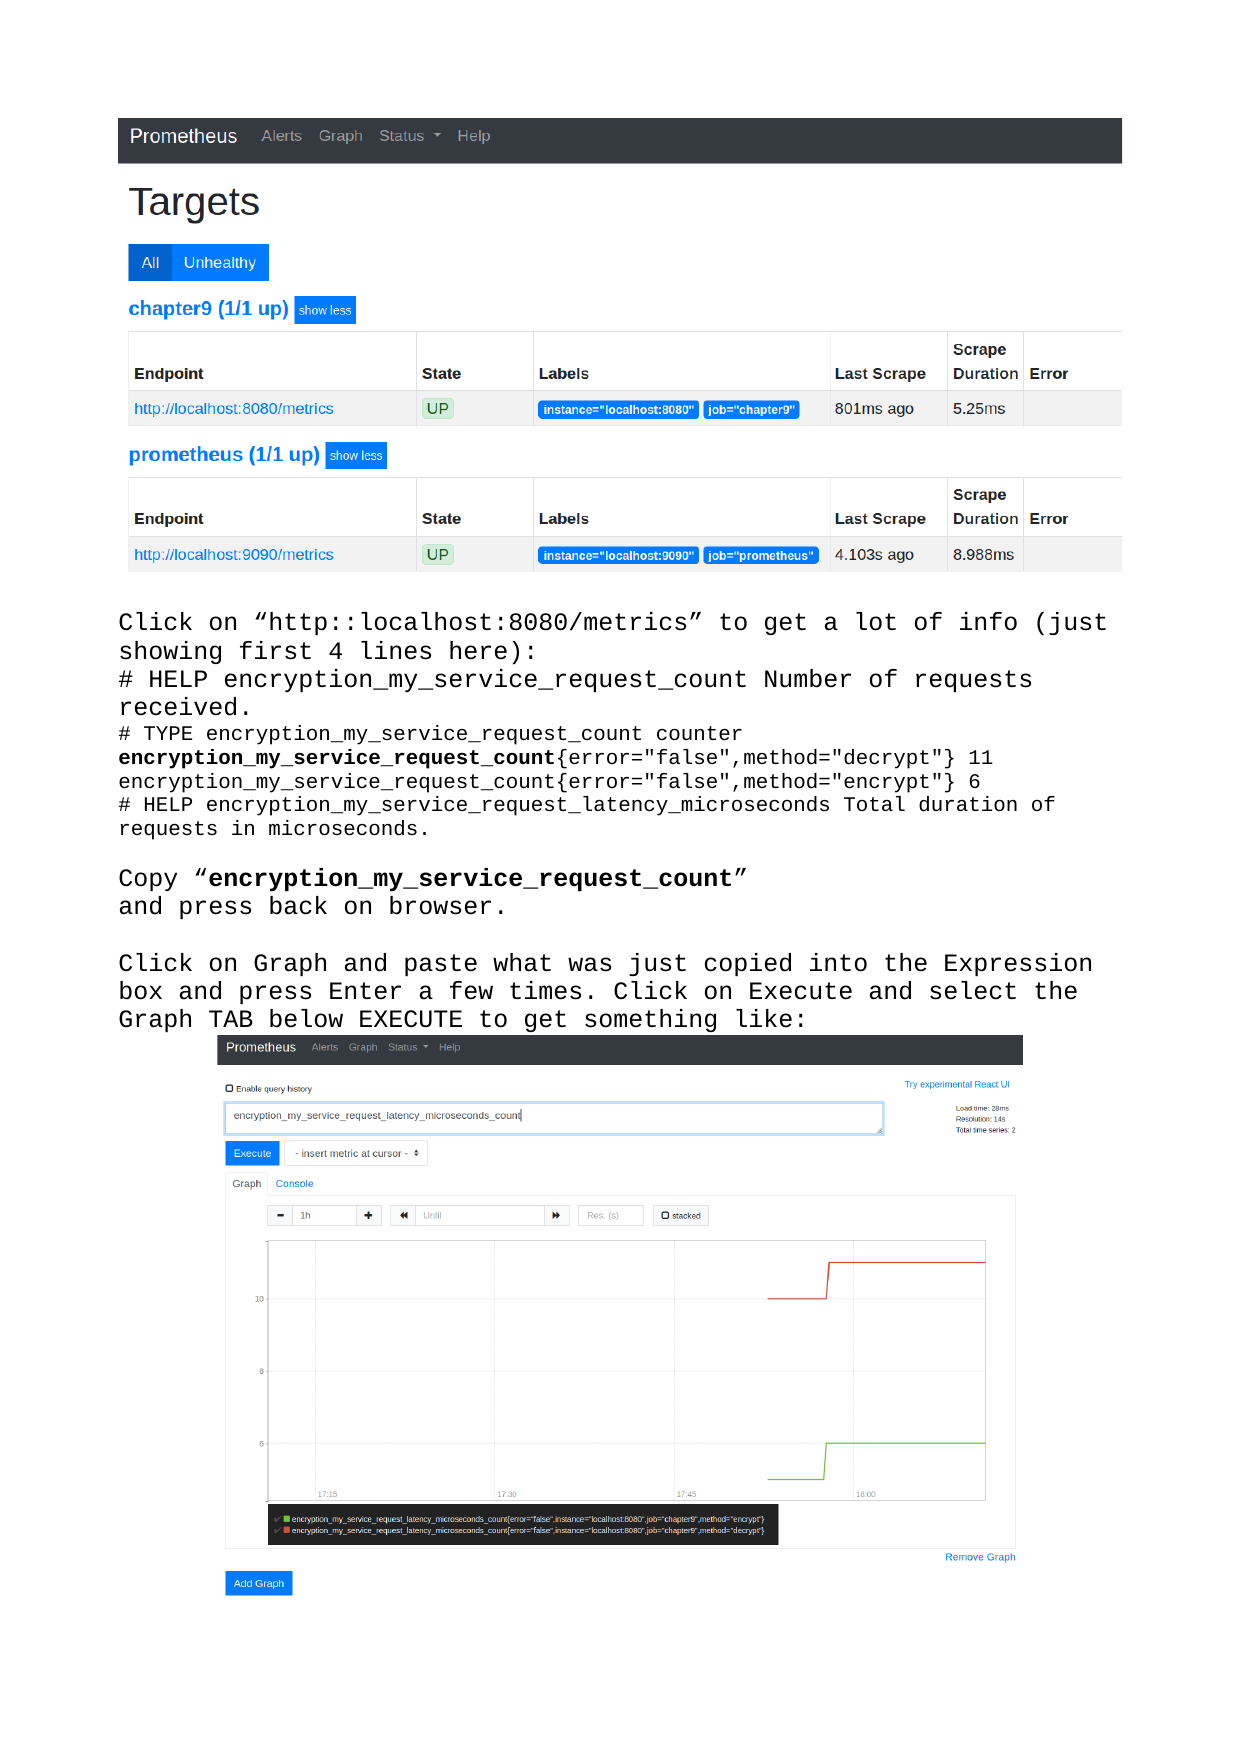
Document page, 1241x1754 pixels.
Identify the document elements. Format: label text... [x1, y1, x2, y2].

text Click on Graph and paste what was just copied into the Expression box and press Enter a few times. Click on Execute and select the Graph TAB below EXECUTE to get something like: [118, 950, 1122, 1035]
text and press back on browser. [118, 893, 1122, 922]
picture [217, 1035, 1023, 1604]
text # HELP encryption_my_service_request_latency_microseconds Total duration of requests in microseconds. [118, 794, 1122, 842]
text encryption_my_service_request_count{error="false",method="encrypt"} 6 [118, 771, 1122, 794]
text encryption_my_service_request_count{error="false",method="decrypt"} 11 [118, 747, 1122, 771]
text # TYPE encryption_my_service_request_count counter [118, 723, 1122, 747]
text Copy “encryption_my_service_request_count” [118, 865, 1122, 893]
text # HELP encryption_my_service_request_count Number of requests received. [118, 667, 1122, 723]
text Click on “http::localhost:8080/metrics” to get a lot of info (just showing first 4 lines here): [118, 610, 1122, 667]
picture [118, 118, 1123, 582]
